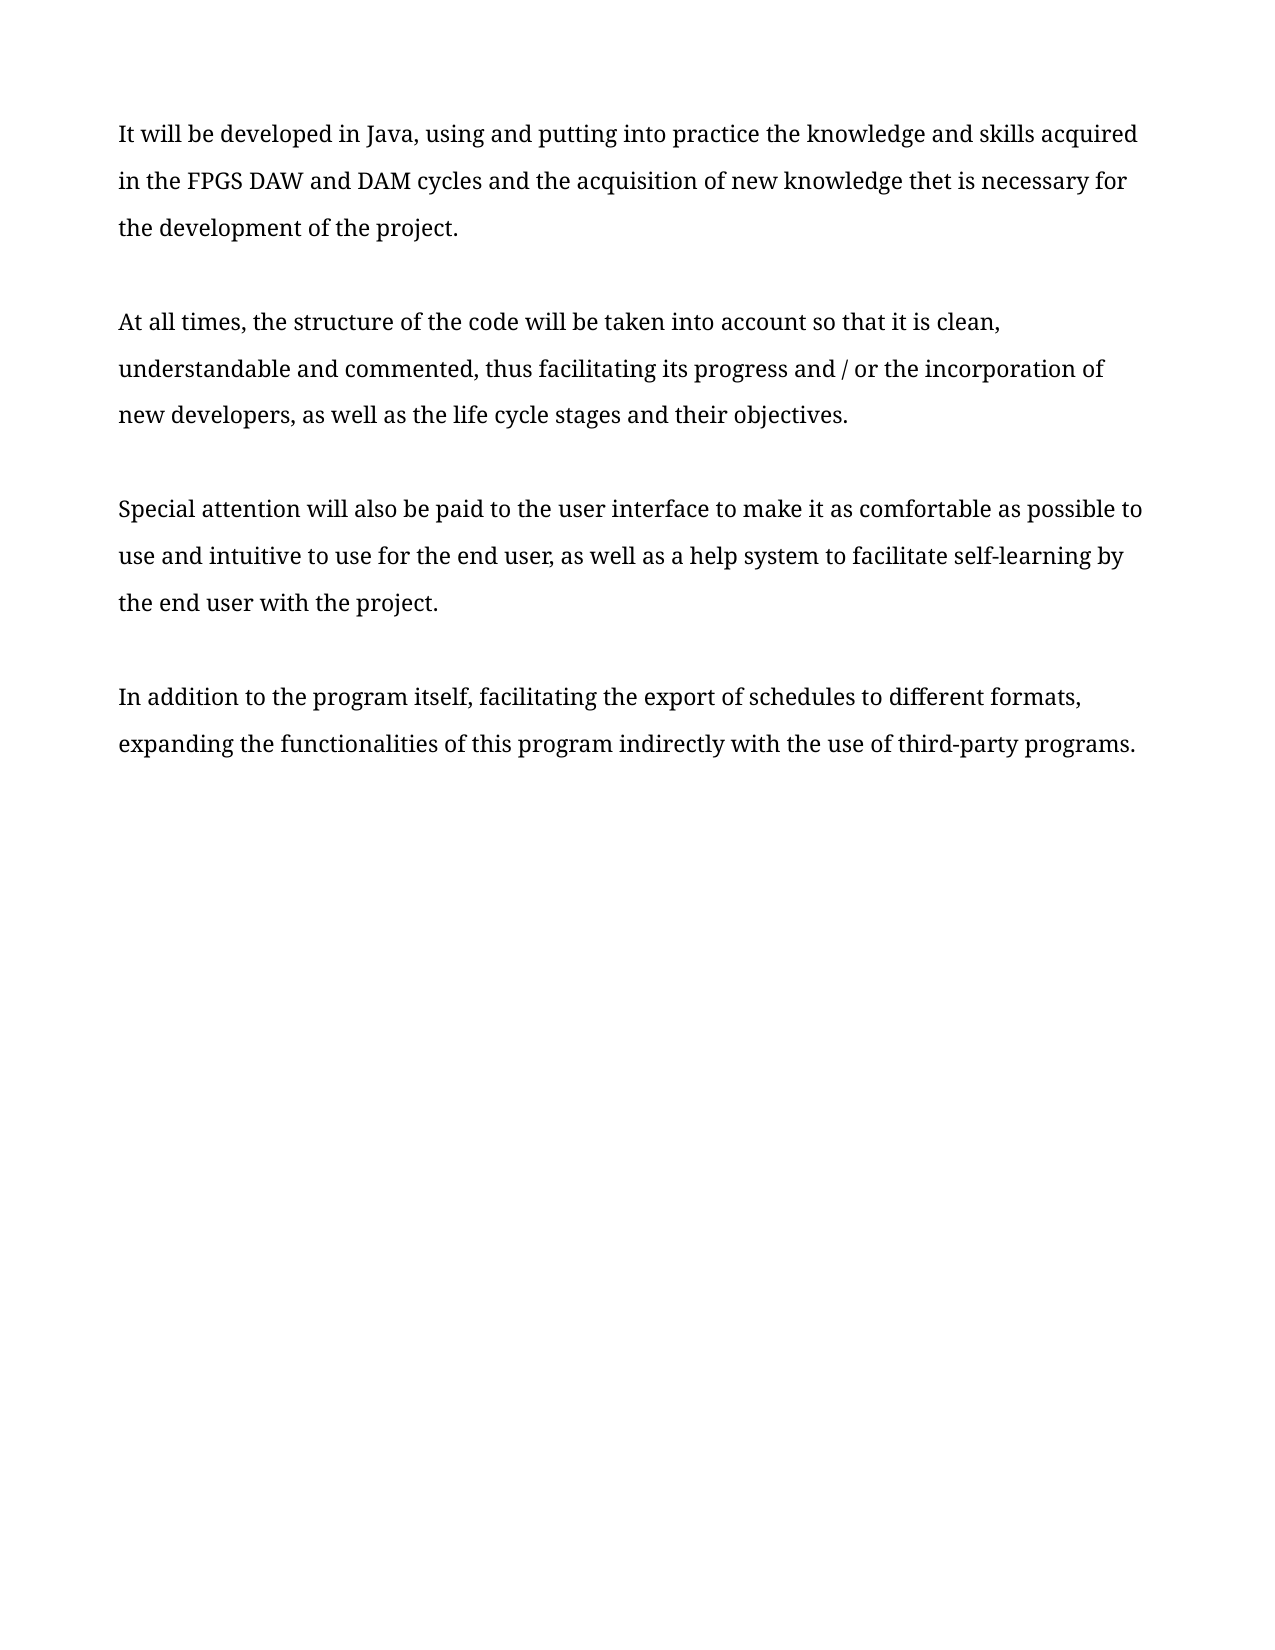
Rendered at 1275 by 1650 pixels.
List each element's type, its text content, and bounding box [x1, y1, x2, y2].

text At all times, the structure of the code will be taken into account so that it is clean, understandable and commented, thus facilitating its progress and / or the incorporation of new developers, as well as the life cycle stages and their objectives. [118, 306, 1157, 431]
text Special attention will also be paid to the user interface to make it as comfortable as possible to use and intuitive to use for the end user, as well as a help system to facilitate self-learning by the end user with the project. [118, 493, 1157, 618]
text It will be developed in Java, using and putting into practice the knowledge and skills acquired in the FPGS DAW and DAM cycles and the acquisition of new knowledge thet is necessary for the development of the project. [118, 118, 1157, 243]
text In addition to the program itself, facilitating the export of schedules to different formats, expanding the functionalities of this program indirectly with the use of third-party programs. [118, 681, 1157, 759]
